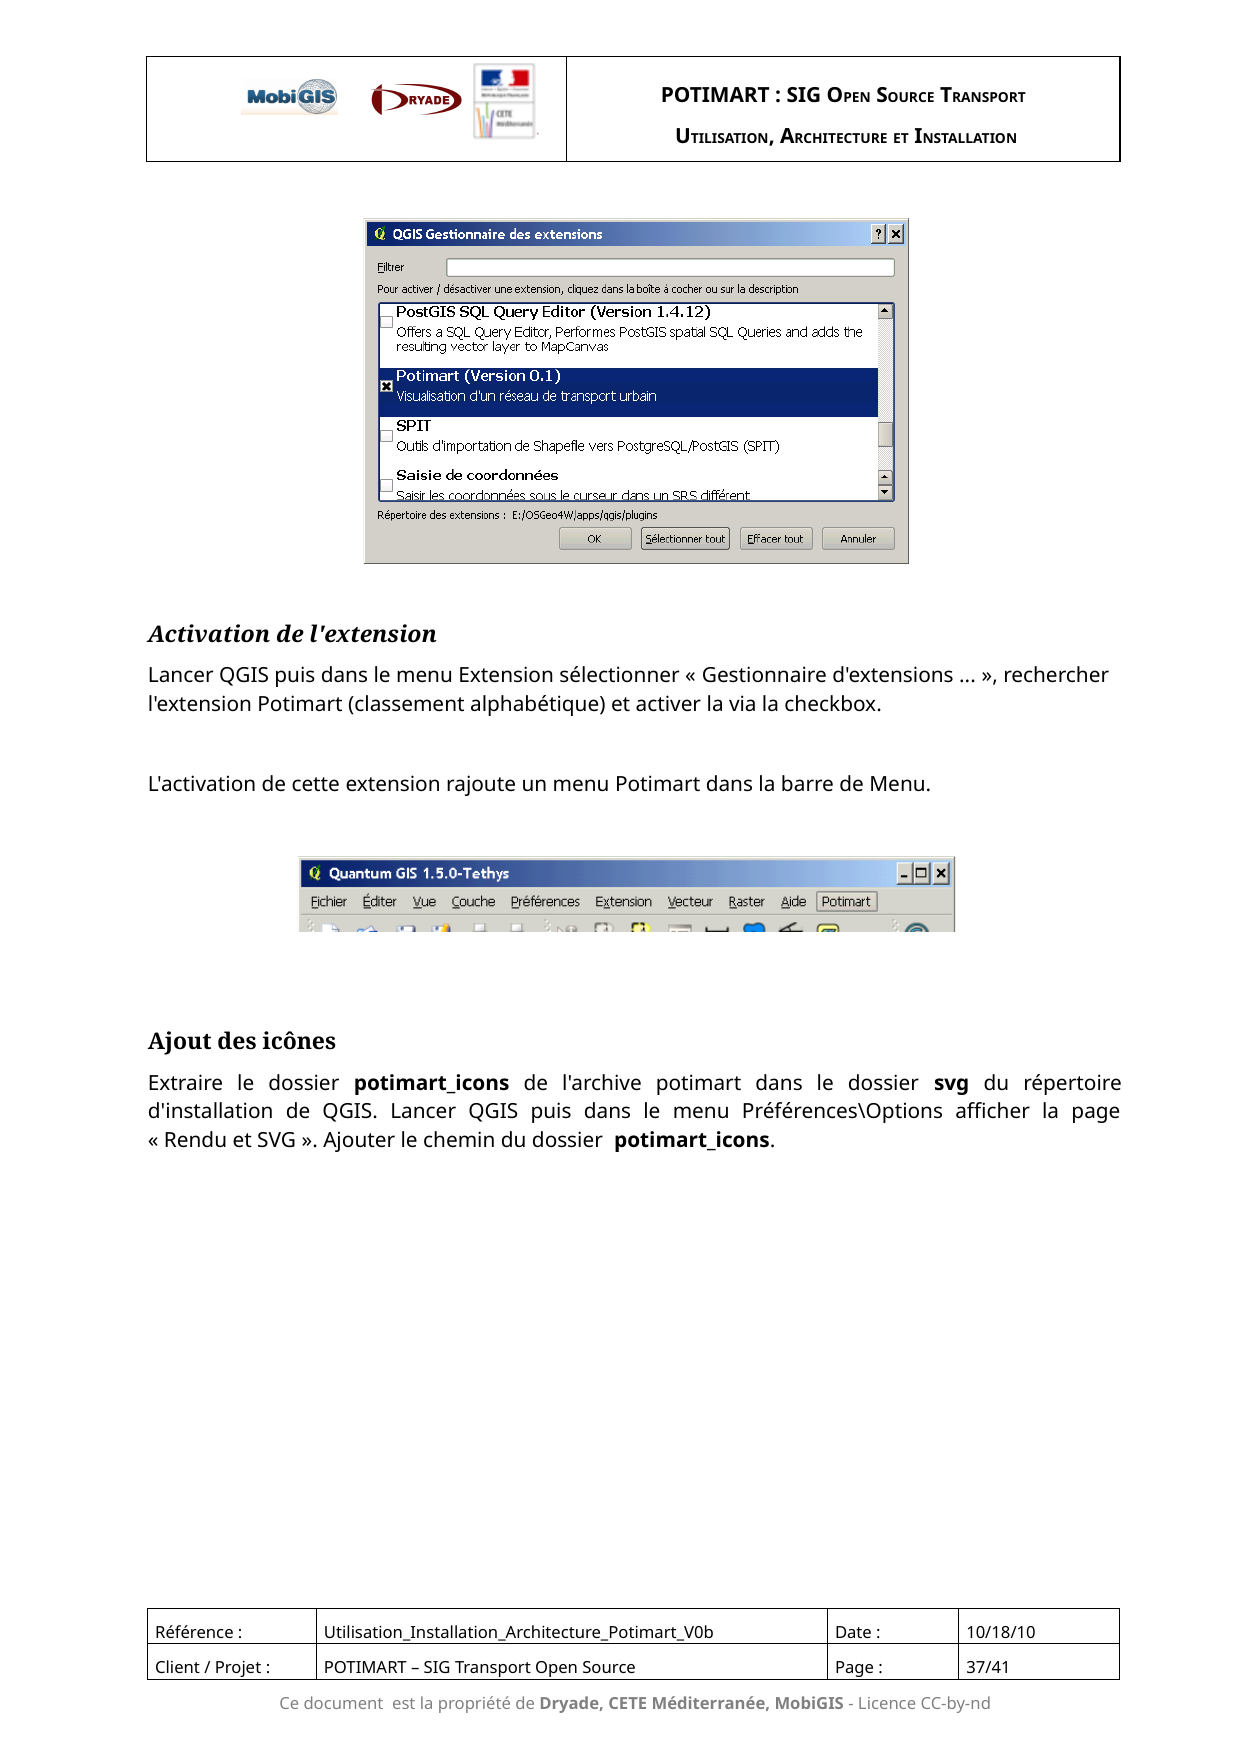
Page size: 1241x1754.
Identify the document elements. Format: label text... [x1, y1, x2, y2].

picture [241, 78, 338, 115]
text Extraire le dossier potimart_icons de l'archive potimart dans le dossier svg du répertoire d'installation de QGIS. Lancer QGIS puis dans le menu Préférences\Options afficher la page « Rendu et SVG ». Ajouter le chemin du dossier potimart_icons. [148, 1068, 1122, 1153]
picture [370, 84, 462, 115]
subtitle Activation de l'extension [148, 617, 1122, 649]
picture [297, 856, 955, 932]
picture [363, 218, 909, 564]
picture [472, 62, 539, 141]
text L'activation de cette extension rajoute un menu Potimart dans la barre de Menu. [148, 769, 1122, 798]
subtitle Ajout des icônes [148, 1025, 1122, 1056]
text Lancer QGIS puis dans le menu Extension sélectionner « Gestionnaire d'extensions ... », rechercher l'extension Potimart (classement alphabétique) et activer la via la checkbox. [148, 661, 1122, 717]
